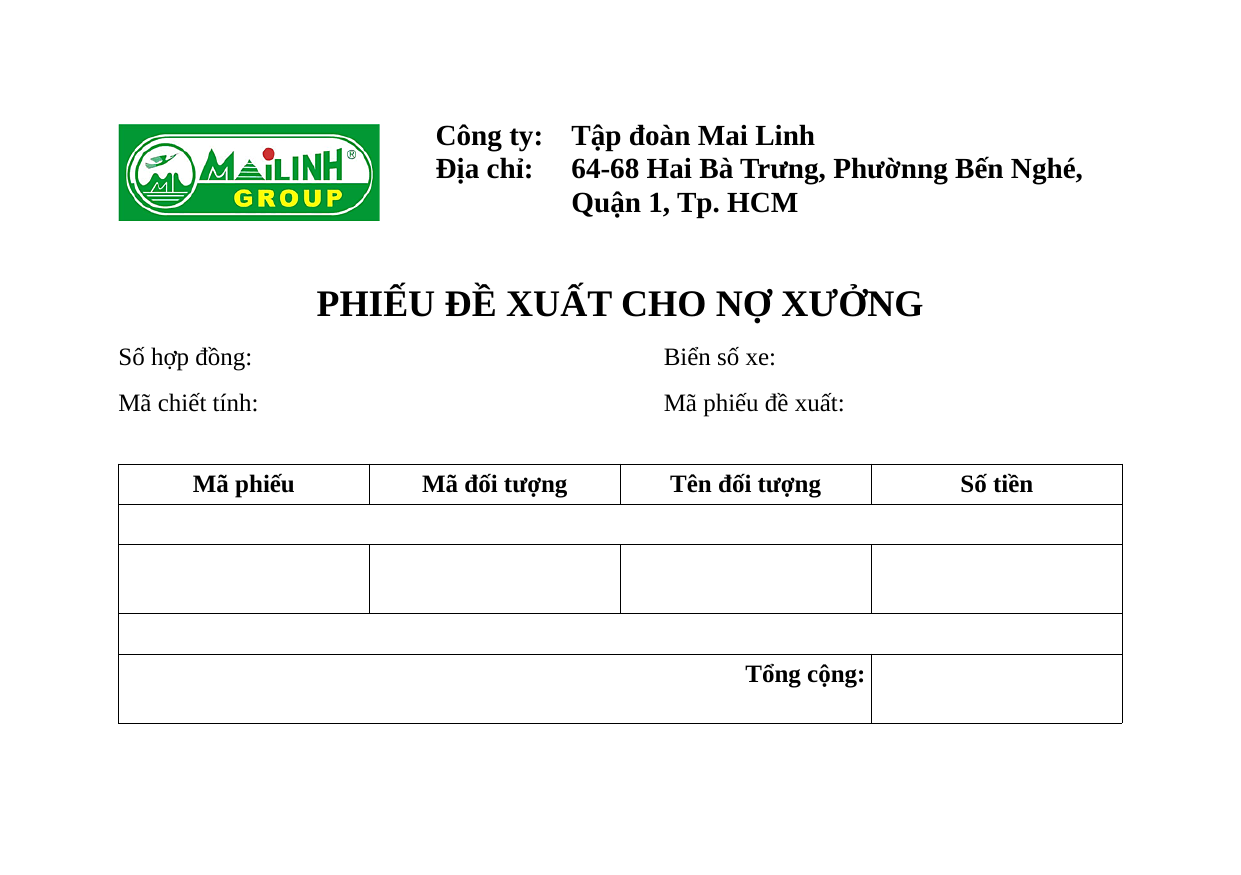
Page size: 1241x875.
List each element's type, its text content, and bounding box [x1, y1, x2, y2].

text Số hợp đồng: <get_sohopdong()> Biển số xe: <get_biensoxe()> [118, 342, 1122, 371]
table_cell <convert_amount(get_tongtien())> [872, 655, 1122, 723]
table_header Mã phiếu [119, 465, 369, 504]
text Công ty: Tập đoàn Mai Linh [118, 118, 1122, 152]
table_cell <line['sotien']> [872, 545, 1122, 613]
text Mã chiết tính: <get_machiettinh()> Mã phiếu đề xuất: <get_ref_number()> [118, 388, 1122, 417]
table_header Mã đối tượng [370, 465, 620, 504]
table_cell <line['tendoituong']> [621, 545, 871, 613]
picture [118, 124, 380, 221]
table_cell <line['madoituong']> [370, 545, 620, 613]
table_header Tên đối tượng [621, 465, 871, 504]
table_header Số tiền [872, 465, 1122, 504]
table_cell </for> [119, 614, 1122, 653]
text Địa chỉ: 64-68 Hai Bà Trưng, Phườnng Bến Nghé, Quận 1, Tp. HCM [380, 152, 1122, 219]
table_cell <line['maphieu']> [119, 545, 369, 613]
text PHIẾU ĐỀ XUẤT CHO NỢ XƯỞNG [118, 281, 1122, 324]
table_cell <for each="sequence,line in enumerate(get_line())"> [119, 505, 1122, 544]
table_cell Tổng cộng: [119, 655, 871, 723]
